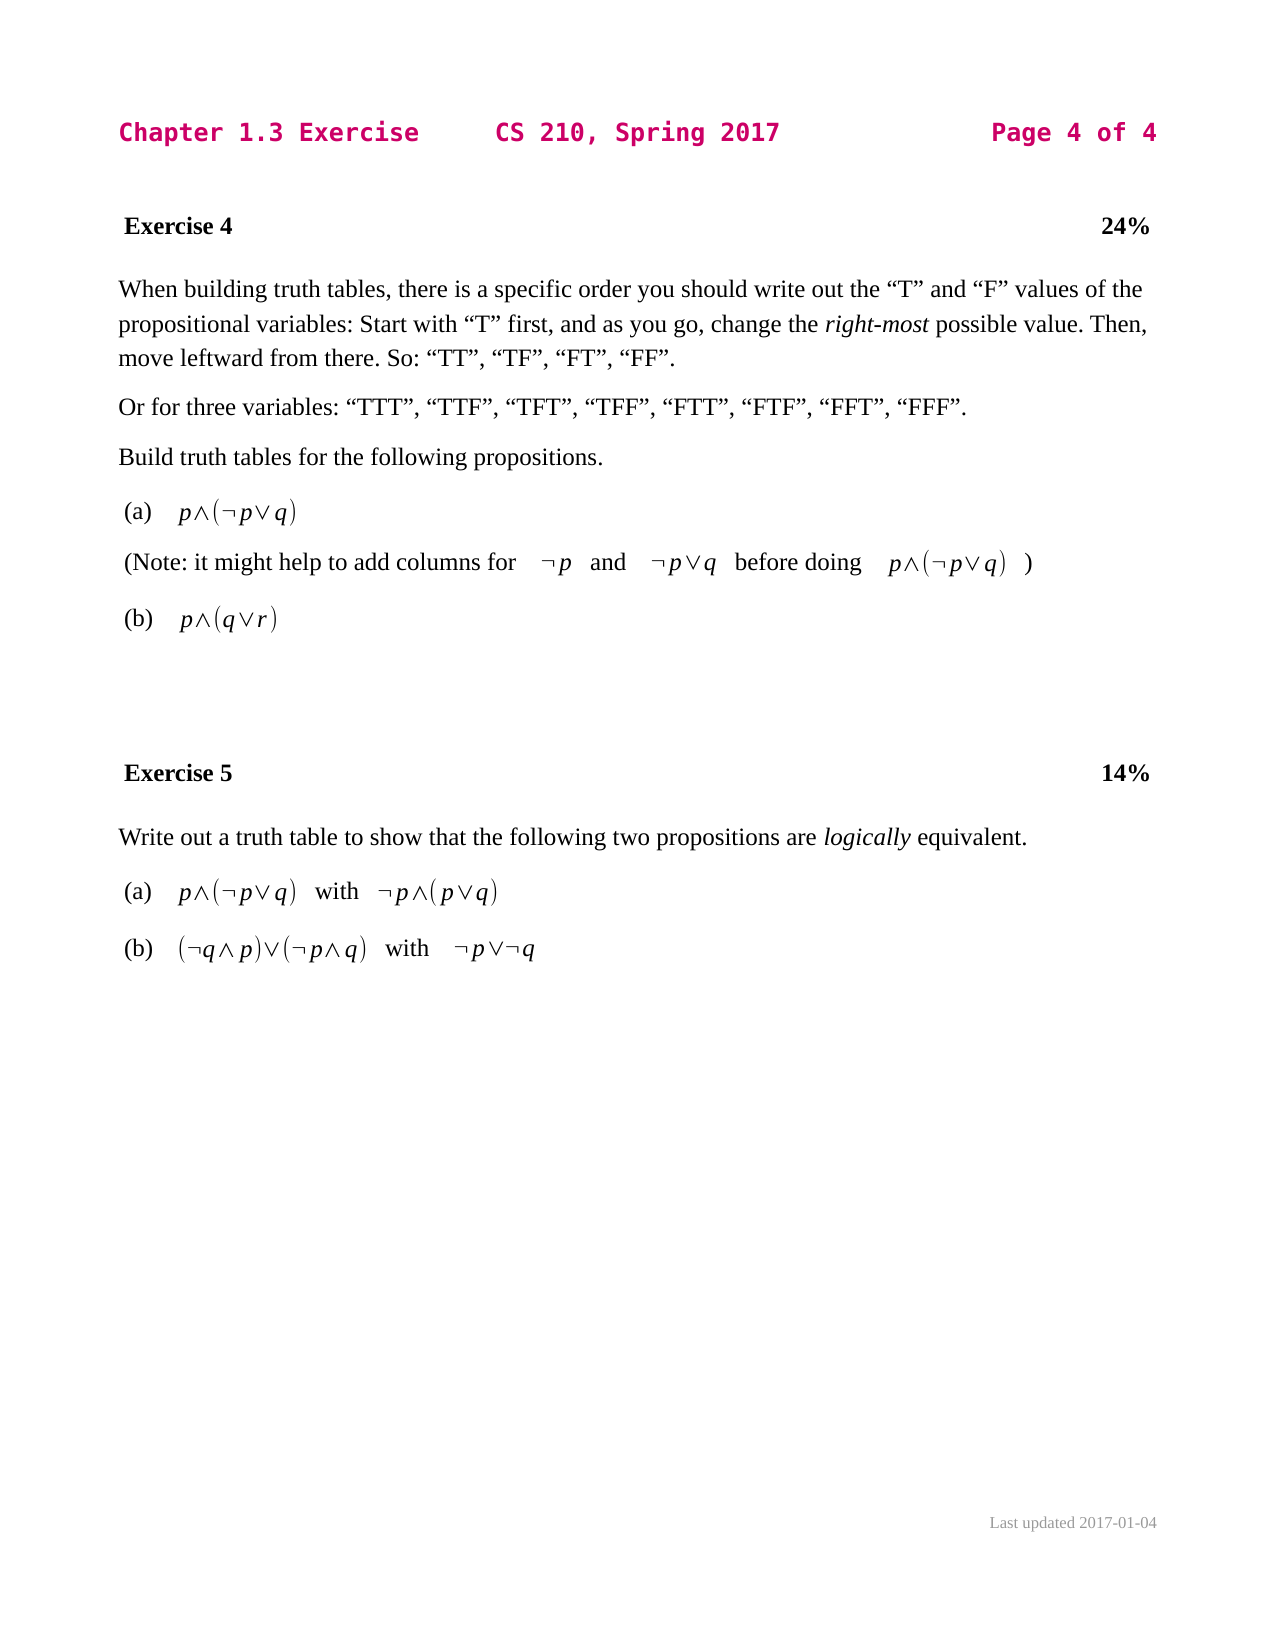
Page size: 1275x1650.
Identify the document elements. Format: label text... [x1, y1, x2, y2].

text Build truth tables for the following propositions. [118, 442, 1157, 470]
table_header 14% [638, 753, 1157, 793]
table_header Exercise 4 [118, 206, 637, 246]
text Write out a truth table to show that the following two propositions are logically equivalent. [118, 822, 1157, 850]
table_header (a) (Note: it might help to add columns for and before doing ) [118, 491, 1157, 598]
text Or for three variables: “TTT”, “TTF”, “TFT”, “TFF”, “FTT”, “FTF”, “FFT”, “FFF”. [118, 392, 1157, 421]
table_cell (b) [118, 598, 1157, 654]
table_header (a) with [118, 871, 1157, 927]
table_cell (b) with [118, 927, 1157, 984]
text When building truth tables, there is a specific order you should write out the “T” and “F” values of the propositional variables: Start with “T” first, and as you go, change the right-most possible value. Then, move leftward from there. So: “TT”, “TF”, “FT”, “FF”. [118, 274, 1157, 372]
table_header Exercise 5 [118, 753, 637, 793]
table_header 24% [638, 206, 1157, 246]
